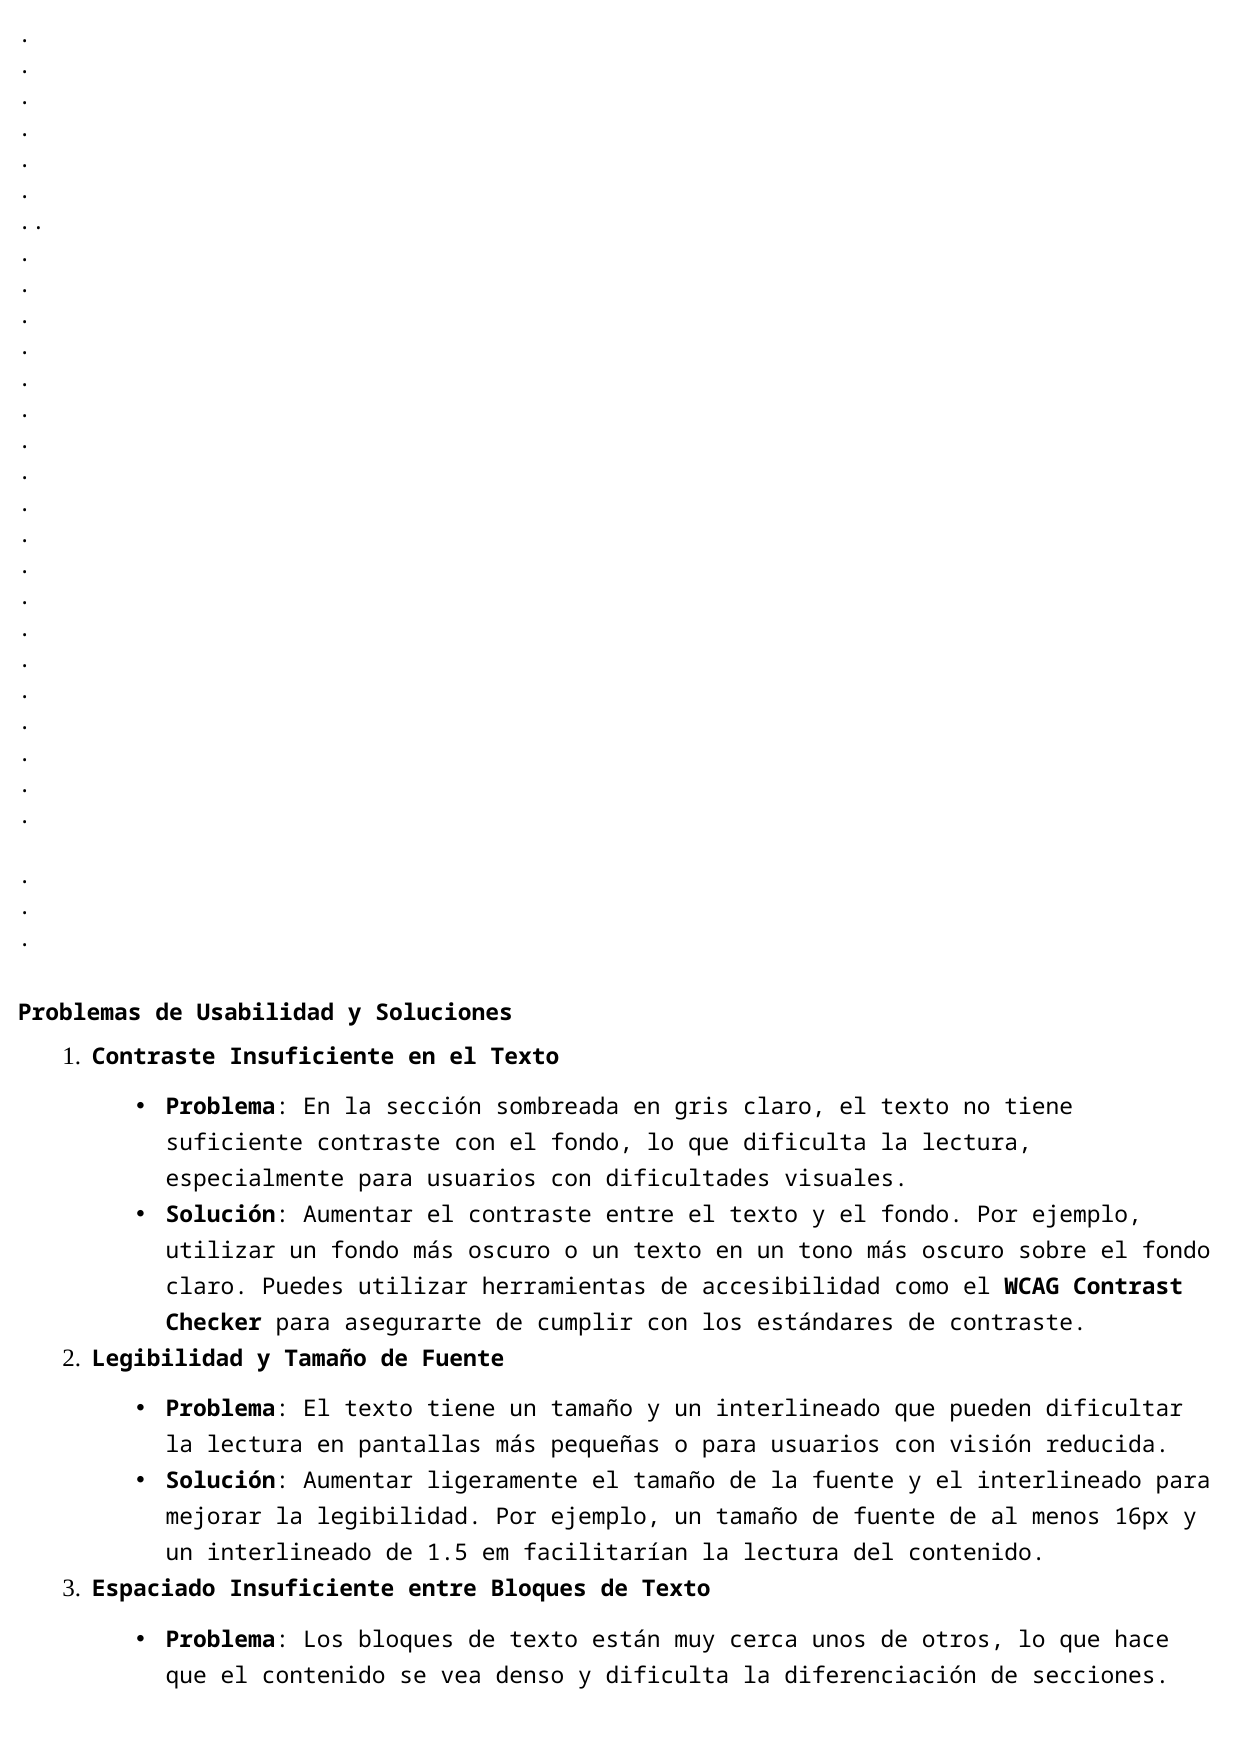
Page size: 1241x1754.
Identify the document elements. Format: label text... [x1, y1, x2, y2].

text . [18, 174, 1222, 205]
text . [18, 455, 1222, 486]
text . [18, 143, 1222, 174]
text . [18, 643, 1222, 674]
text . [18, 18, 1222, 49]
text . [18, 393, 1222, 424]
list Solución: Aumentar el contraste entre el texto y el fondo. Por ejemplo, utilizar un fondo más oscuro o un texto en un tono más oscuro sobre el fondo claro. Puedes utilizar herramientas de accesibilidad como el WCAG Contrast Checker para asegurarte de cumplir con los estándares de contraste. [136, 1198, 1222, 1337]
text . [18, 859, 1222, 890]
text . [18, 236, 1222, 268]
list Problema: Los bloques de texto están muy cerca unos de otros, lo que hace que el contenido se vea denso y dificulta la diferenciación de secciones. [136, 1623, 1222, 1690]
text .. [18, 205, 1222, 236]
list Problema: En la sección sombreada en gris claro, el texto no tiene suficiente contraste con el fondo, lo que dificulta la lectura, especialmente para usuarios con dificultades visuales. [136, 1090, 1222, 1193]
text . [18, 768, 1222, 799]
text . [18, 268, 1222, 299]
text . [18, 890, 1222, 921]
list Solución: Aumentar ligeramente el tamaño de la fuente y el interlineado para mejorar la legibilidad. Por ejemplo, un tamaño de fuente de al menos 16px y un interlineado de 1.5 em facilitarían la lectura del contenido. [136, 1464, 1222, 1567]
text . [18, 580, 1222, 611]
list Legibilidad y Tamaño de Fuente [62, 1342, 1222, 1373]
text . [18, 736, 1222, 768]
text . [18, 611, 1222, 643]
text . [18, 674, 1222, 705]
subtitle Problemas de Usabilidad y Soluciones [18, 996, 1222, 1027]
text . [18, 299, 1222, 330]
text . [18, 49, 1222, 80]
text . [18, 361, 1222, 393]
list Contraste Insuficiente en el Texto [62, 1040, 1222, 1071]
text . [18, 549, 1222, 580]
text . [18, 486, 1222, 518]
text . [18, 80, 1222, 111]
text . [18, 799, 1222, 830]
list Espaciado Insuficiente entre Bloques de Texto [62, 1572, 1222, 1603]
text . [18, 921, 1222, 953]
text . [18, 705, 1222, 736]
list Problema: El texto tiene un tamaño y un interlineado que pueden dificultar la lectura en pantallas más pequeñas o para usuarios con visión reducida. [136, 1392, 1222, 1459]
text . [18, 424, 1222, 455]
text . [18, 518, 1222, 549]
text . [18, 330, 1222, 361]
text . [18, 111, 1222, 143]
